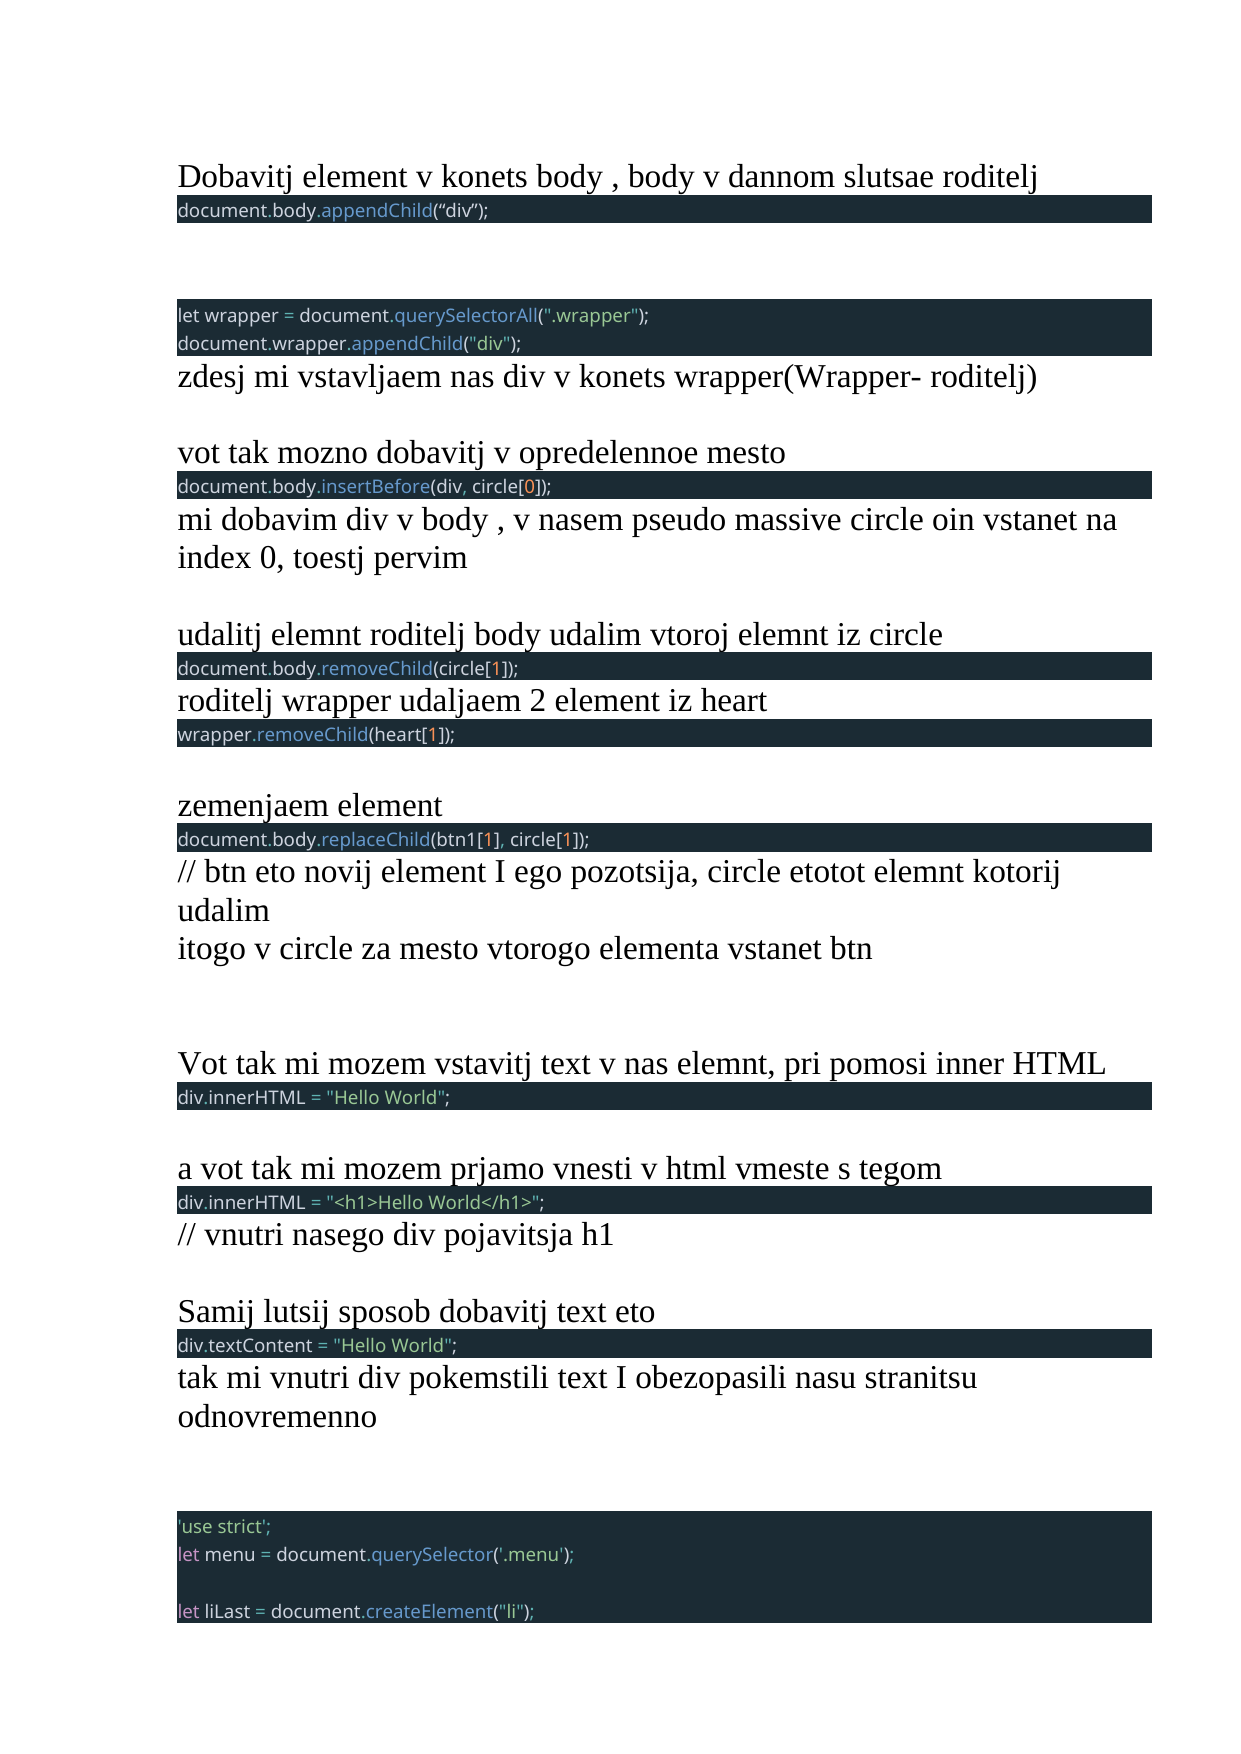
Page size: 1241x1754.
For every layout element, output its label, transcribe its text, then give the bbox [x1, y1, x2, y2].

text zemenjaem element [177, 785, 1152, 823]
text document.body.insertBefore(div, circle[0]); [177, 471, 1152, 499]
text div.innerHTML = "<h1>Hello World</h1>"; [177, 1186, 1152, 1214]
text a vot tak mi mozem prjamo vnesti v html vmeste s tegom [177, 1148, 1152, 1186]
text Samij lutsij sposob dobavitj text eto [177, 1291, 1152, 1329]
text div.textContent = "Hello World"; [177, 1329, 1152, 1358]
text vot tak mozno dobavitj v opredelennoe mesto [177, 432, 1152, 471]
text let menu = document.querySelector('.menu'); [177, 1539, 1152, 1567]
text document.body.removeChild(circle[1]); [177, 652, 1152, 680]
text document.body.replaceChild(btn1[1], circle[1]); [177, 823, 1152, 852]
text div.innerHTML = "Hello World"; [177, 1082, 1152, 1110]
text let liLast = document.createElement("li"); [177, 1595, 1152, 1623]
text zdesj mi vstavljaem nas div v konets wrapper(Wrapper- roditelj) [177, 356, 1152, 394]
text // btn eto novij element I ego pozotsija, circle etotot elemnt kotorij udalim itogo v circle za mesto vtorogo elementa vstanet btn [177, 852, 1152, 967]
text 'use strict'; [177, 1511, 1152, 1539]
text document.body.appendChild(“div”); [177, 195, 1152, 223]
text udalitj elemnt roditelj body udalim vtoroj elemnt iz circle [177, 614, 1152, 652]
text tak mi vnutri div pokemstili text I obezopasili nasu stranitsu odnovremenno [177, 1358, 1152, 1434]
text let wrapper = document.querySelectorAll(".wrapper"); [177, 299, 1152, 328]
text // vnutri nasego div pojavitsja h1 [177, 1214, 1152, 1253]
text document.wrapper.appendChild("div"); [177, 328, 1152, 356]
text wrapper.removeChild(heart[1]); [177, 719, 1152, 747]
text mi dobavim div v body , v nasem pseudo massive circle oin vstanet na index 0, toestj pervim [177, 499, 1152, 576]
text Dobavitj element v konets body , body v dannom slutsae roditelj [177, 156, 1152, 195]
text Vot tak mi mozem vstavitj text v nas elemnt, pri pomosi inner HTML [177, 1043, 1152, 1082]
text roditelj wrapper udaljaem 2 element iz heart [177, 680, 1152, 719]
